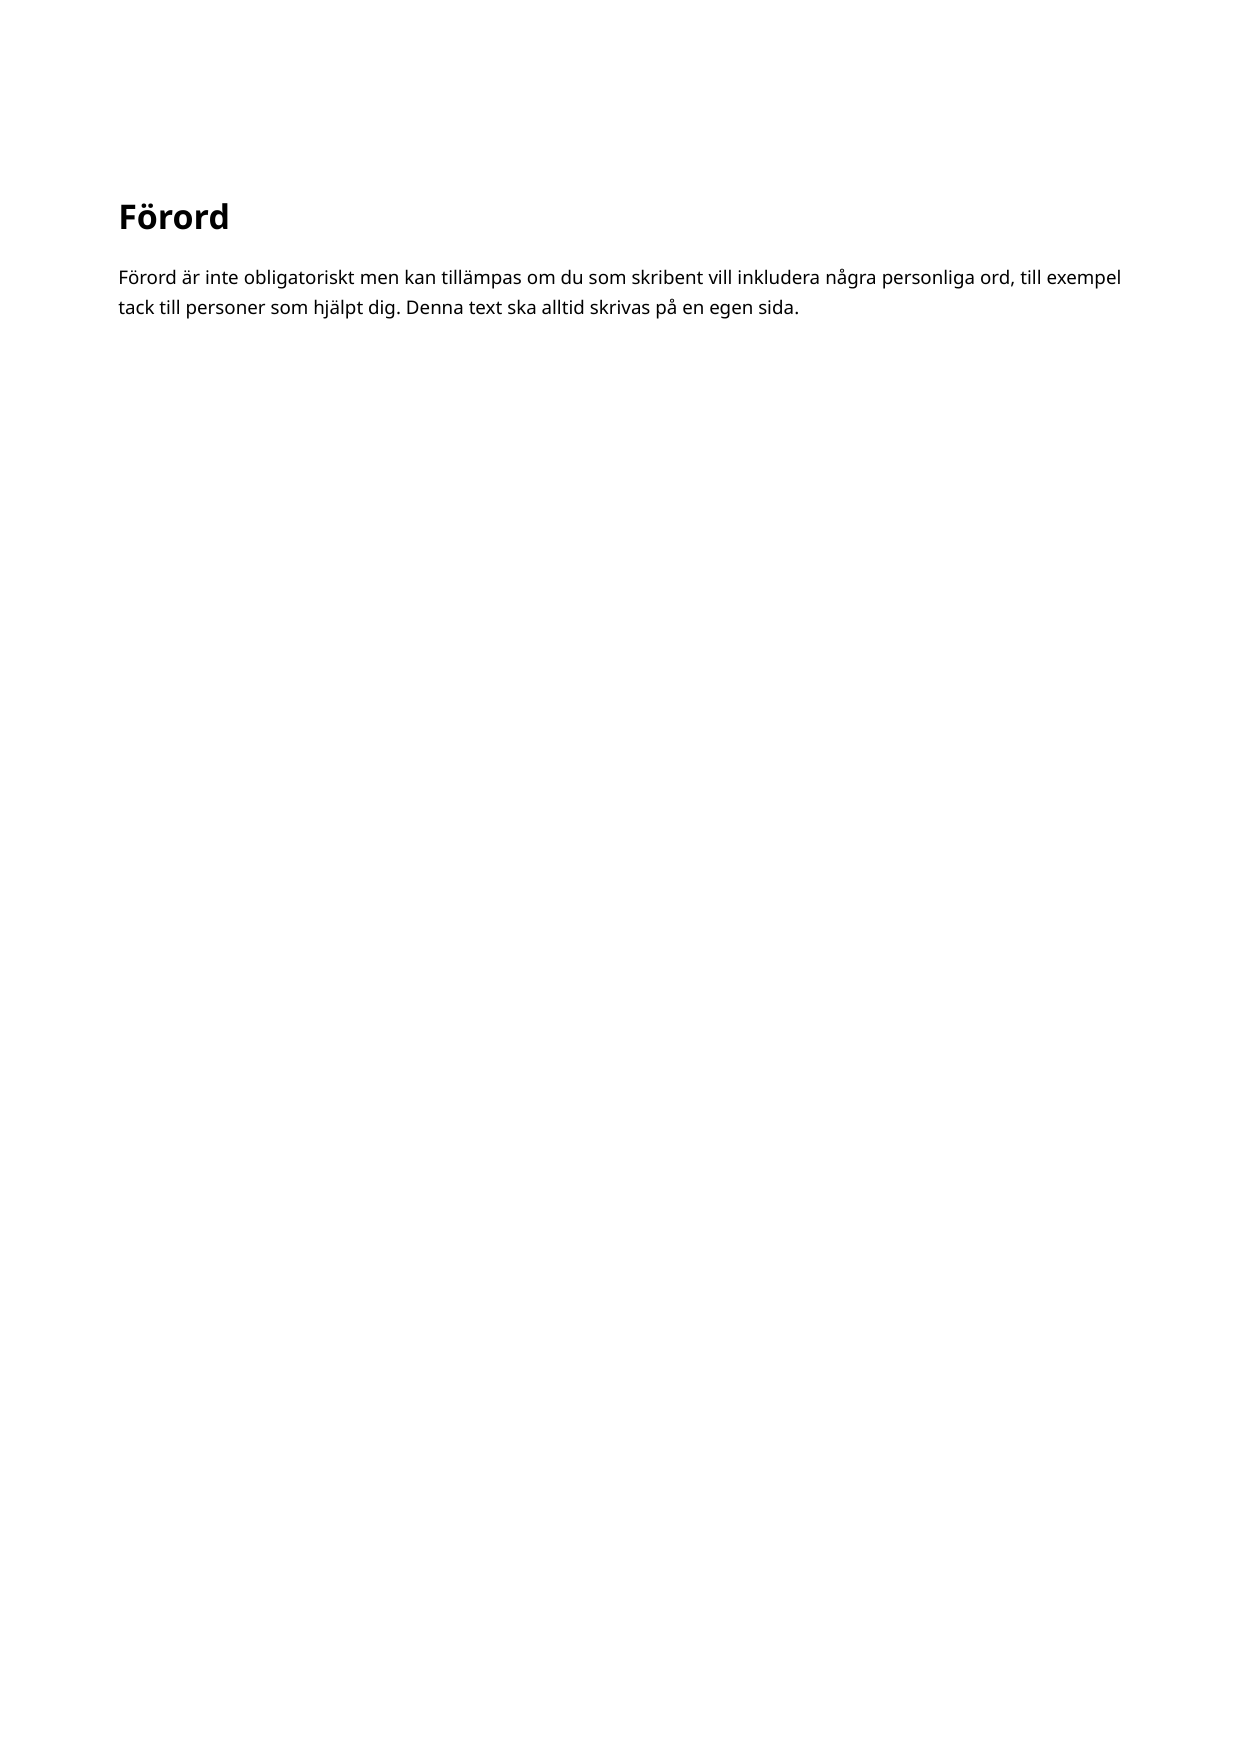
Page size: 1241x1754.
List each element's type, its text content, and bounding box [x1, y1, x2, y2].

text Förord är inte obligatoriskt men kan tillämpas om du som skribent vill inkludera några personliga ord, till exempel tack till personer som hjälpt dig. Denna text ska alltid skrivas på en egen sida. [118, 264, 1122, 320]
subtitle Förord [118, 193, 1122, 239]
